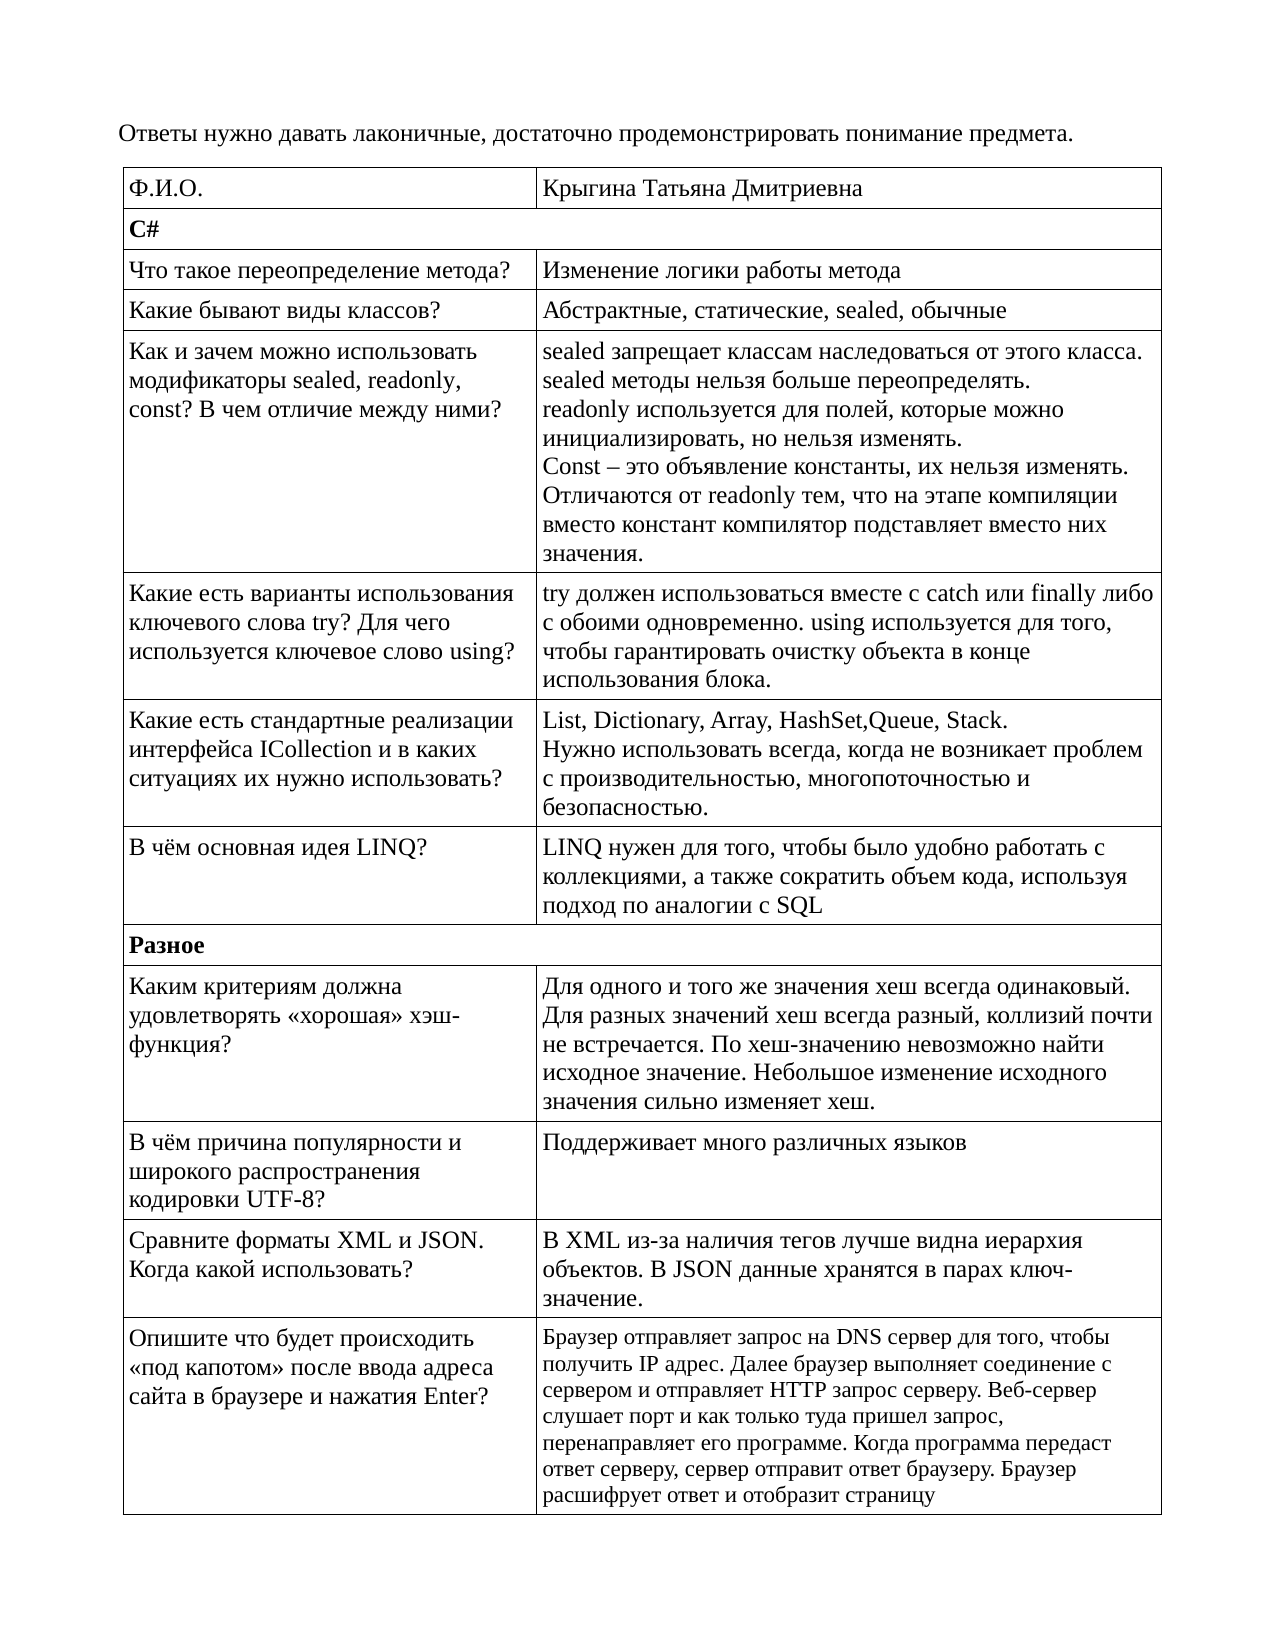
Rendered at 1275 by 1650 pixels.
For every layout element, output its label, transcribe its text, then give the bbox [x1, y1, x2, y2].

table_cell Что такое переопределение метода? [124, 250, 536, 289]
table_cell Для одного и того же значения хеш всегда одинаковый. Для разных значений хеш всегда разный, коллизий почти не встречается. По хеш-значению невозможно найти исходное значение. Небольшое изменение исходного значения сильно изменяет хеш. [537, 966, 1161, 1121]
table_cell Какие бывают виды классов? [124, 290, 536, 330]
table_cell В чём основная идея LINQ? [124, 827, 536, 924]
table_cell Какие есть стандартные реализации интерфейса ICollection и в каких ситуациях их нужно использовать? [124, 700, 536, 826]
table_cell Изменение логики работы метода [537, 250, 1161, 289]
table_cell List, Dictionary, Array, HashSet,Queue, Stack. Нужно использовать всегда, когда не возникает проблем с производительностью, многопоточностью и безопасностью. [537, 700, 1161, 826]
table_header Ф.И.О. [124, 168, 536, 208]
table_cell Браузер отправляет запрос на DNS сервер для того, чтобы получить IP адрес. Далее браузер выполняет соединение с сервером и отправляет HTTP запрос серверу. Веб-сервер слушает порт и как только туда пришел запрос, перенаправляет его программе. Когда программа передаст ответ серверу, сервер отправит ответ браузеру. Браузер расшифрует ответ и отобразит страницу [537, 1318, 1161, 1514]
table_cell C# [124, 209, 1161, 249]
table_cell Опишите что будет происходить «под капотом» после ввода адреса сайта в браузере и нажатия Enter? [124, 1318, 536, 1514]
table_cell Как и зачем можно использовать модификаторы sealed, readonly, const? В чем отличие между ними? [124, 331, 536, 572]
text Ответы нужно давать лаконичные, достаточно продемонстрировать понимание предмета. [118, 118, 1157, 147]
table_cell sealed запрещает классам наследоваться от этого класса. sealed методы нельзя больше переопределять. readonly используется для полей, которые можно инициализировать, но нельзя изменять. Const – это объявление константы, их нельзя изменять. Отличаются от readonly тем, что на этапе компиляции вместо констант компилятор подставляет вместо них значения. [537, 331, 1161, 572]
table_cell В чём причина популярности и широкого распространения кодировки UTF-8? [124, 1122, 536, 1219]
table_cell Каким критериям должна удовлетворять «хорошая» хэш-функция? [124, 966, 536, 1121]
table_cell LINQ нужен для того, чтобы было удобно работать с коллекциями, а также сократить объем кода, используя подход по аналогии с SQL [537, 827, 1161, 924]
table_cell Абстрактные, статические, sealed, обычные [537, 290, 1161, 330]
table_cell Поддерживает много различных языков [537, 1122, 1161, 1219]
table_cell В XML из-за наличия тегов лучше видна иерархия объектов. В JSON данные хранятся в парах ключ-значение. [537, 1220, 1161, 1317]
table_cell try должен использоваться вместе с catch или finally либо с обоими одновременно. using используется для того, чтобы гарантировать очистку объекта в конце использования блока. [537, 573, 1161, 699]
table_cell Какие есть варианты использования ключевого слова try? Для чего используется ключевое слово using? [124, 573, 536, 699]
table_header Крыгина Татьяна Дмитриевна [537, 168, 1161, 208]
table_cell Разное [124, 925, 1161, 965]
table_cell Сравните форматы XML и JSON. Когда какой использовать? [124, 1220, 536, 1317]
